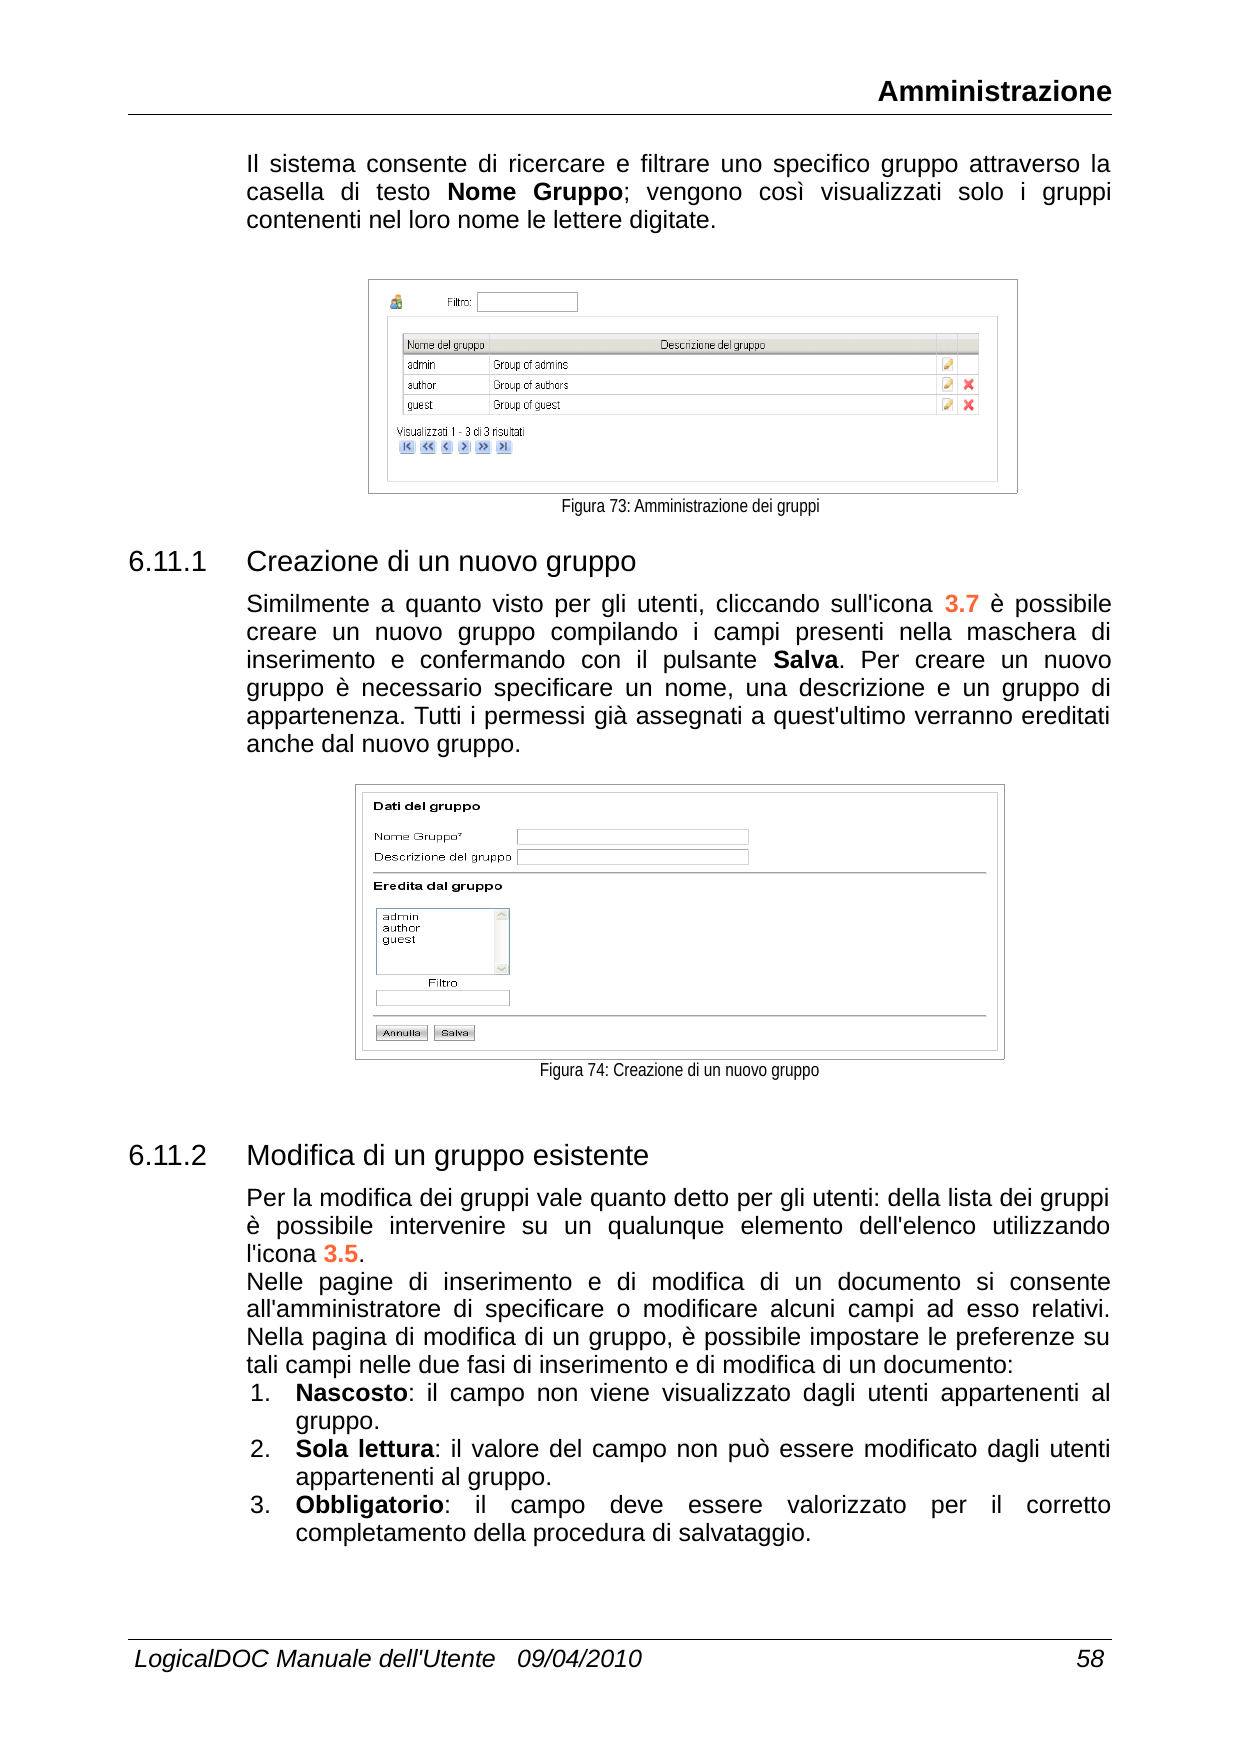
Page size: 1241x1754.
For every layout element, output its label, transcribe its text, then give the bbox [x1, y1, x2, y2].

subtitle Creazione di un nuovo gruppo [128, 258, 1112, 578]
text Nelle pagine di inserimento e di modifica di un documento si consente all'amministratore di specificare o modificare alcuni campi ad esso relativi. Nella pagina di modifica di un gruppo, è possibile impostare le preferenze su tali campi nelle due fasi di inserimento e di modifica di un documento: [246, 1267, 1112, 1379]
list Obbligatorio: il campo deve essere valorizzato per il corretto completamento della procedura di salvataggio. [250, 1491, 1112, 1547]
text Per la modifica dei gruppi vale quanto detto per gli utenti: della lista dei gruppi è possibile intervenire su un qualunque elemento dell'elenco utilizzando l'icona 3.5. [246, 1184, 1112, 1267]
text Similmente a quanto visto per gli utenti, cliccando sull'icona 3.7 è possibile creare un nuovo gruppo compilando i campi presenti nella maschera di inserimento e confermando con il pulsante Salva. Per creare un nuovo gruppo è necessario specificare un nome, una descrizione e un gruppo di appartenenza. Tutti i permessi già assegnati a quest'ultimo verranno ereditati anche dal nuovo gruppo. [246, 590, 1112, 758]
text Figura 74: Creazione di un nuovo gruppo [354, 785, 1004, 1080]
picture [357, 787, 1002, 1056]
picture [384, 287, 1001, 485]
subtitle Modifica di un gruppo esistente [128, 1139, 1112, 1171]
list Sola lettura: il valore del campo non può essere modificato dagli utenti appartenenti al gruppo. [250, 1435, 1112, 1491]
text Figura 73: Amministrazione dei gruppi [367, 493, 1014, 516]
text Il sistema consente di ricercare e filtrare uno specifico gruppo attraverso la casella di testo Nome Gruppo; vengono così visualizzati solo i gruppi contenenti nel loro nome le lettere digitate. [246, 150, 1112, 234]
list Nascosto: il campo non viene visualizzato dagli utenti appartenenti al gruppo. [250, 1379, 1112, 1435]
